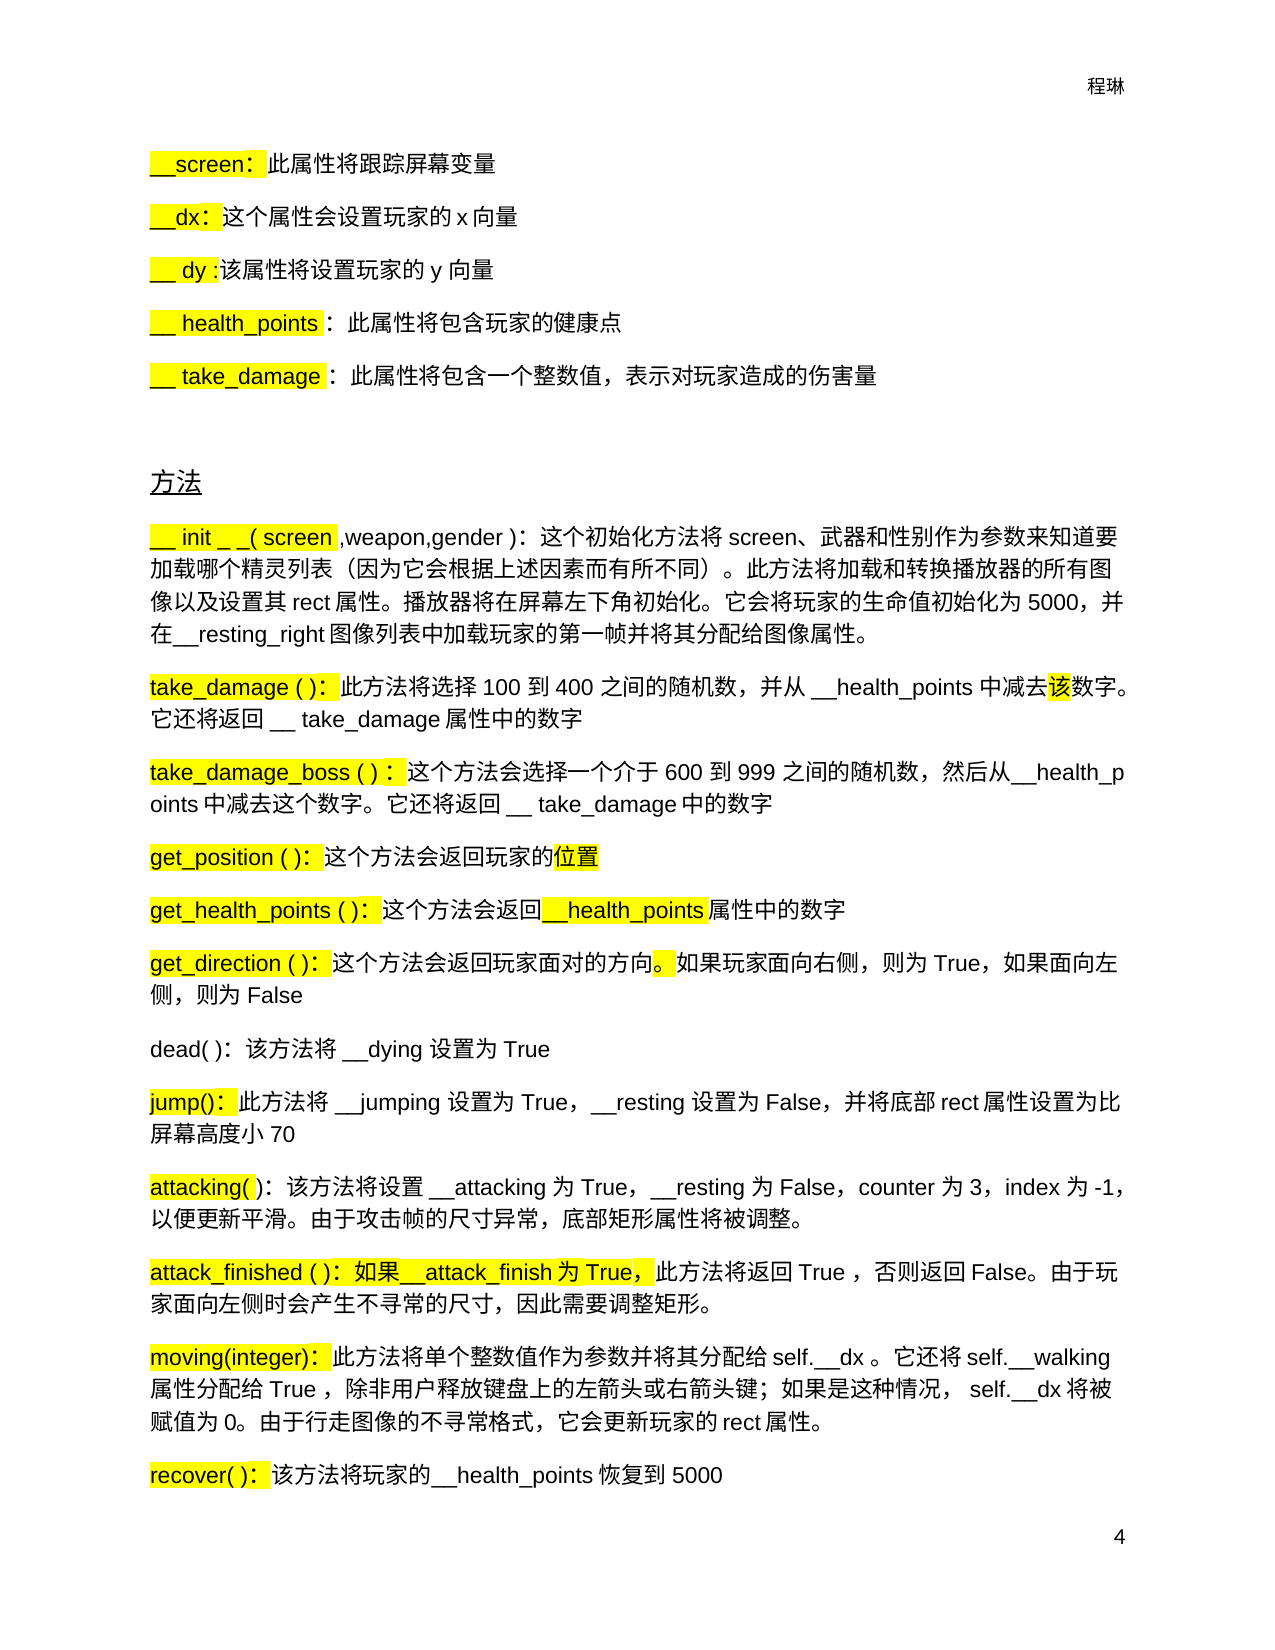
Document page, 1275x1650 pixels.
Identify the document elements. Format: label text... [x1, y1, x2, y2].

text get_health_points ( )：这个方法会返回__health_points属性中的数字 [150, 896, 1125, 924]
text attacking( )：该方法将设置 __attacking 为 True，__resting 为 False，counter 为 3，index 为 -1，以便更新平滑。由于攻击帧的尺寸异常，底部矩形属性将被调整。 [150, 1173, 1125, 1233]
text dead( )：该方法将 __dying 设置为 True [150, 1035, 1125, 1063]
text __ take_damage ：此属性将包含一个整数值，表示对玩家造成的伤害量 [150, 362, 1125, 390]
text __screen：此属性将跟踪屏幕变量 [150, 150, 1125, 178]
text __dx：这个属性会设置玩家的x向量 [150, 203, 1125, 231]
text __ init _ _( screen ,weapon,gender )：这个初始化方法将 screen、武器和性别作为参数来知道要加载哪个精灵列表（因为它会根据上述因素而有所不同）。此方法将加载和转换播放器的所有图像以及设置其rect属性。播放器将在屏幕左下角初始化。它会将玩家的生命值初始化为 5000，并在__resting_right图像列表中加载玩家的第一帧并将其分配给图像属性。 [150, 523, 1125, 648]
text attack_finished ( )：如果__attack_finish为 True，此方法将返回 True ，否则返回False。由于玩家面向左侧时会产生不寻常的尺寸，因此需要调整矩形。 [150, 1258, 1125, 1318]
text __ dy :该属性将设置玩家的 y 向量 [150, 256, 1125, 284]
text jump()：此方法将 __jumping 设置为 True，__resting 设置为 False，并将底部rect属性设置为比屏幕高度小 70 [150, 1088, 1125, 1148]
text get_position ( )：这个方法会返回玩家的位置 [150, 843, 1125, 871]
text recover( )：该方法将玩家的__health_points恢复到 5000 [150, 1461, 1125, 1489]
text __ health_points ：此属性将包含玩家的健康点 [150, 309, 1125, 337]
text moving(integer)：此方法将单个整数值作为参数并将其分配给self.__dx 。它还将self.__walking属性分配给True ，除非用户释放键盘上的左箭头或右箭头键；如果是这种情况， self.__dx将被赋值为 0。由于行走图像的不寻常格式，它会更新玩家的rect属性。 [150, 1343, 1125, 1436]
text get_direction ( )：这个方法会返回玩家面对的方向。如果玩家面向右侧，则为 True，如果面向左侧，则为 False [150, 949, 1125, 1010]
text take_damage ( )：此方法将选择 100 到 400 之间的随机数，并从 __health_points 中减去该数字。它还将返回 __ take_damage属性中的数字 [150, 673, 1125, 733]
text 方法 [150, 466, 1125, 498]
text take_damage_boss ( ) ：这个方法会选择一个介于 600 到 999 之间的随机数，然后从__health_points中减去这个数字。它还将返回 __ take_damage中的数字 [150, 758, 1125, 818]
